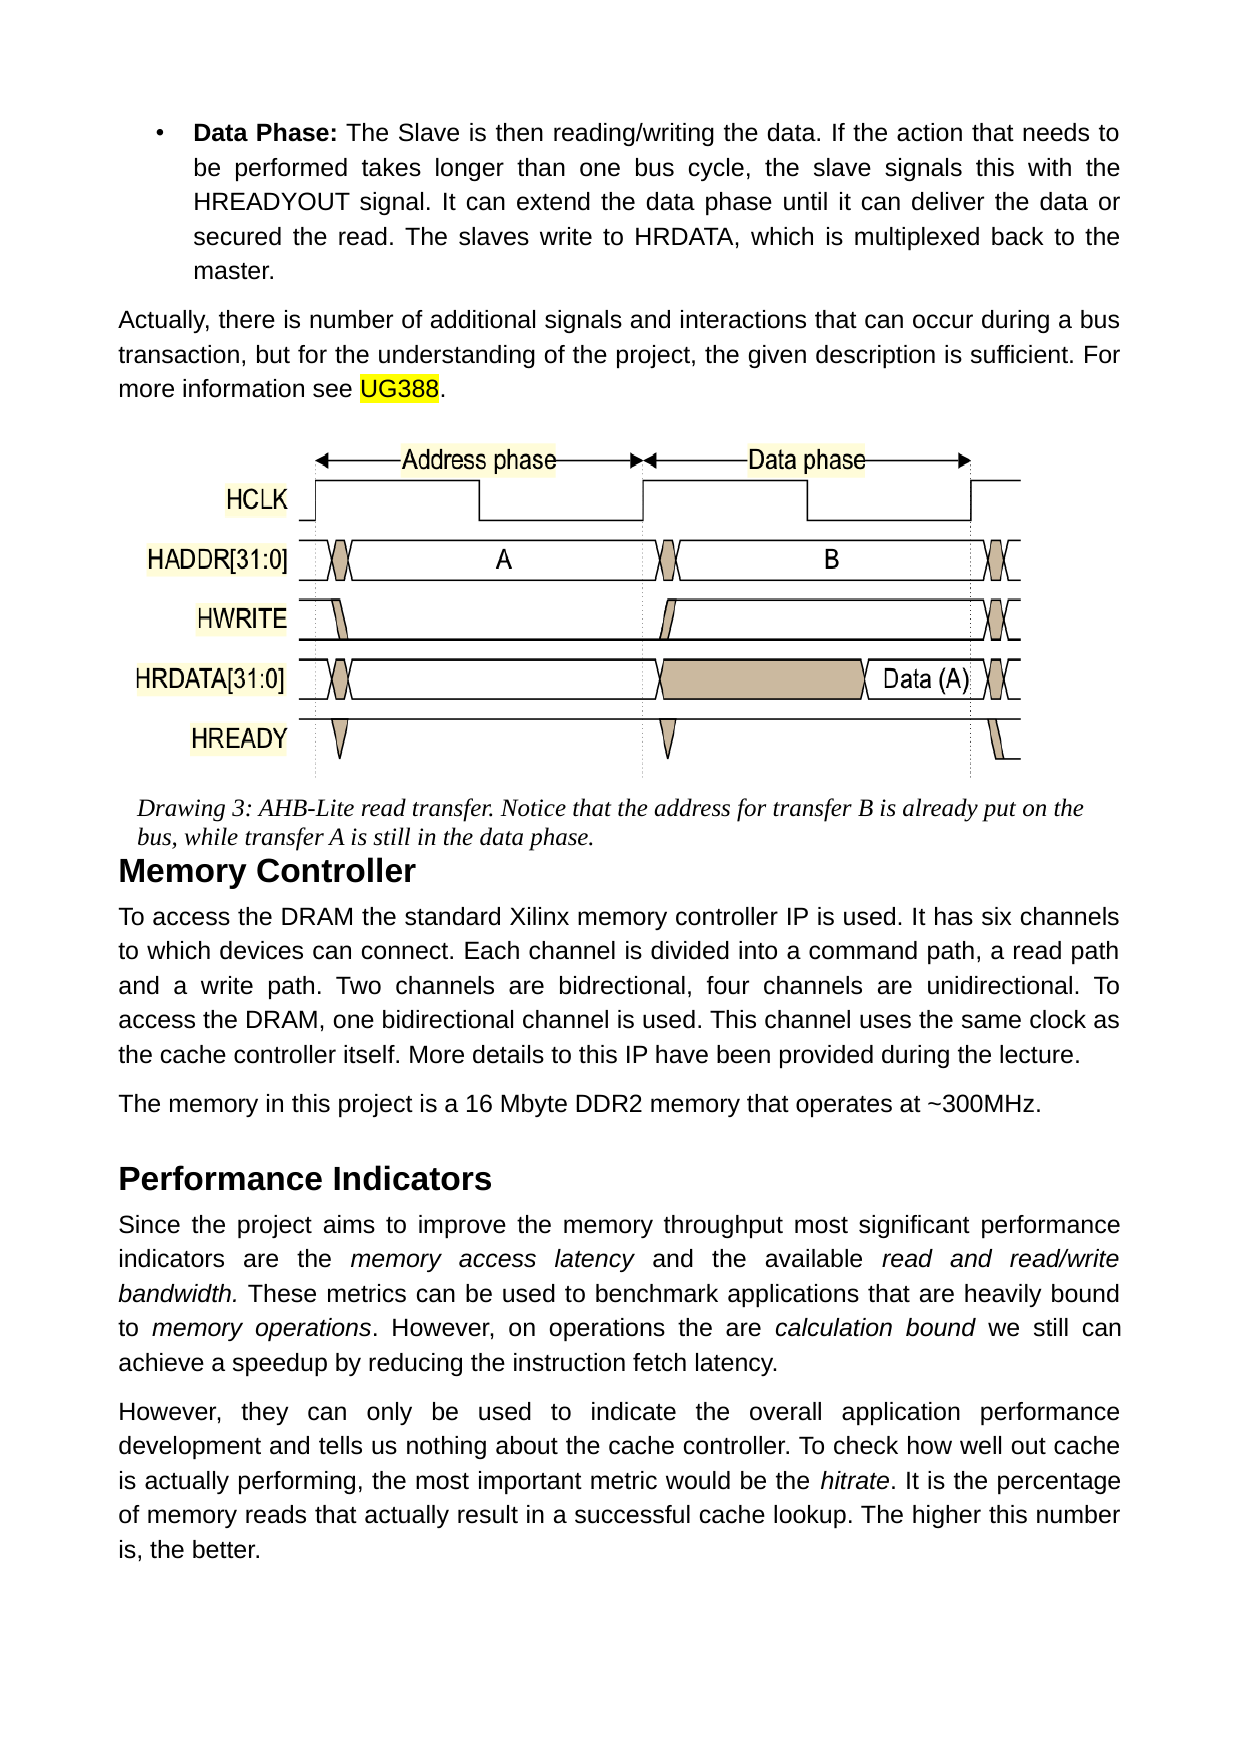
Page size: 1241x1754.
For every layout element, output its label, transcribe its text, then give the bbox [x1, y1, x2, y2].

text To access the DRAM the standard Xilinx memory controller IP is used. It has six channels to which devices can connect. Each channel is divided into a command path, a read path and a write path. Two channels are bidrectional, four channels are unidirectional. To access the DRAM, one bidirectional channel is used. This channel uses the same clock as the cache controller itself. More details to this IP have been provided during the lecture. [118, 902, 1122, 1068]
subtitle Memory Controller [118, 444, 1122, 889]
text The memory in this project is a 16 Mbyte DDR2 memory that operates at ~300MHz. [118, 1089, 1122, 1117]
text Actually, there is number of additional signals and interactions that can occur during a bus transaction, but for the understanding of the project, the given description is sufficient. For more information see UG388. [118, 305, 1122, 403]
subtitle Performance Indicators [118, 1159, 1122, 1197]
list Data Phase: The Slave is then reading/writing the data. If the action that needs to be performed takes longer than one bus cycle, the slave signals this with the HREADYOUT signal. It can extend the data phase until it can deliver the data or secured the read. The slaves write to HRDATA, which is multiplexed back to the master. [156, 118, 1122, 285]
subtitle [137, 423, 1103, 436]
picture [136, 435, 1033, 794]
text Since the project aims to improve the memory throughput most significant performance indicators are the memory access latency and the available read and read/write bandwidth. These metrics can be used to benchmark applications that are heavily bound to memory operations. However, on operations the are calculation bound we still can achieve a speedup by reducing the instruction fetch latency. [118, 1210, 1122, 1376]
text Drawing 3: AHB-Lite read transfer. Notice that the address for transfer B is already put on the bus, while transfer A is still in the data phase. [137, 436, 1103, 851]
text However, they can only be used to indicate the overall application performance development and tells us nothing about the cache controller. To check how well out cache is actually performing, the most important metric would be the hitrate. It is the percentage of memory reads that actually result in a successful cache lookup. The higher this number is, the better. [118, 1397, 1122, 1563]
